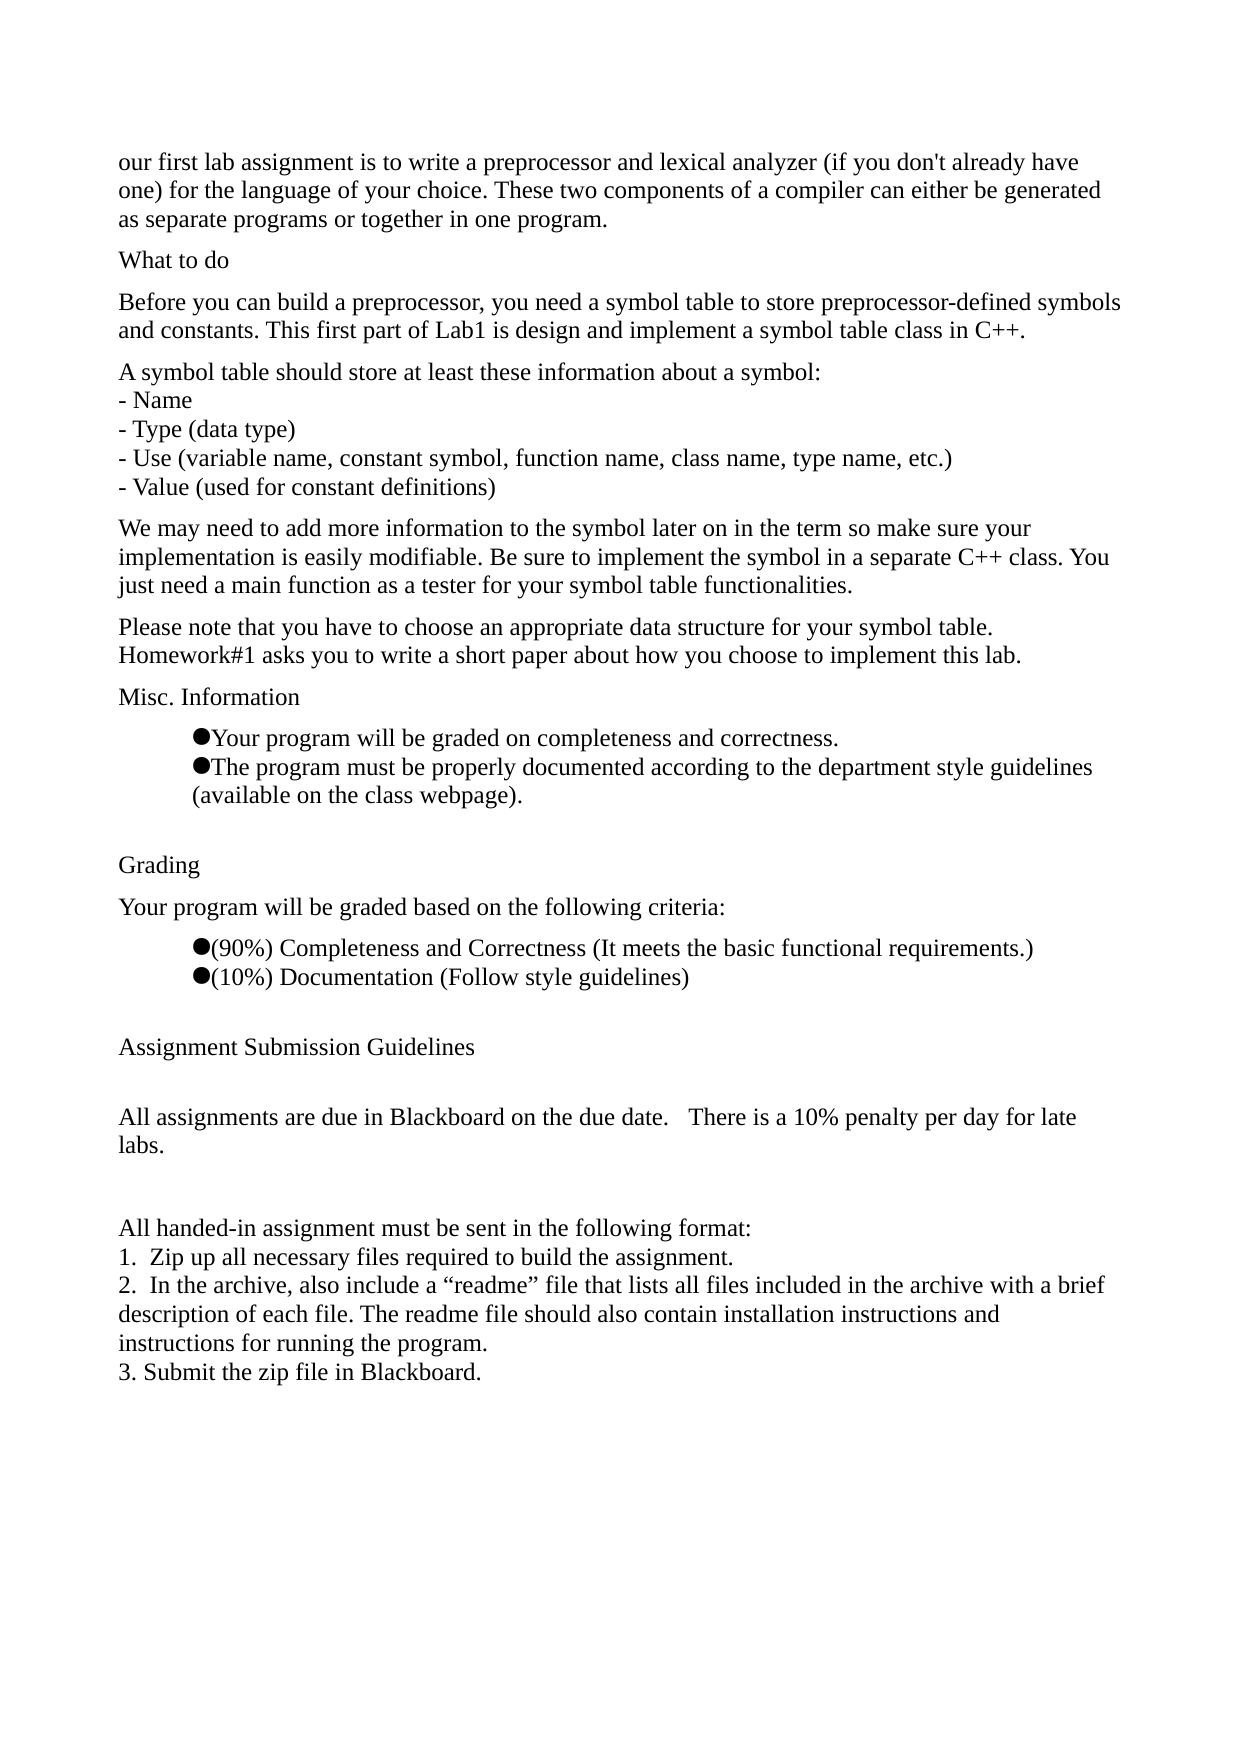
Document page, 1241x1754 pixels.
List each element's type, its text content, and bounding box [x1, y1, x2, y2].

list The program must be properly documented according to the department style guidelines (available on the class webpage). [118, 752, 1122, 809]
text All handed-in assignment must be sent in the following format: 1. Zip up all necessary files required to build the assignment. 2. In the archive, also include a “readme” file that lists all files included in the archive with a brief description of each file. The readme file should also contain installation instructions and instructions for running the program. 3. Submit the zip file in Blackboard. [118, 1213, 1122, 1386]
text Please note that you have to choose an appropriate data structure for your symbol table. Homework#1 asks you to write a short paper about how you choose to implement this lab. [118, 612, 1122, 669]
list Your program will be graded on completeness and correctness. [118, 723, 1122, 752]
list (90%) Completeness and Correctness (It meets the basic functional requirements.) [118, 933, 1122, 962]
text What to do [118, 246, 1122, 274]
text Misc. Information [118, 682, 1122, 711]
list (10%) Documentation (Follow style guidelines) [118, 962, 1122, 991]
text Before you can build a preprocessor, you need a symbol table to store preprocessor-defined symbols and constants. This first part of Lab1 is design and implement a symbol table class in C++. [118, 287, 1122, 344]
text Grading [118, 851, 1122, 879]
text We may need to add more information to the symbol later on in the term so make sure your implementation is easily modifiable. Be sure to implement the symbol in a separate C++ class. You just need a main function as a tester for your symbol table functionalities. [118, 513, 1122, 599]
text our first lab assignment is to write a preprocessor and lexical analyzer (if you don't already have one) for the language of your choice. These two components of a compiler can either be generated as separate programs or together in one program. [118, 147, 1122, 233]
text All assignments are due in Blackboard on the due date. There is a 10% penalty per day for late labs. [118, 1073, 1122, 1159]
text A symbol table should store at least these information about a symbol: - Name - Type (data type) - Use (variable name, constant symbol, function name, class name, type name, etc.) - Value (used for constant definitions) [118, 357, 1122, 501]
text Your program will be graded based on the following criteria: [118, 892, 1122, 921]
text Assignment Submission Guidelines [118, 1032, 1122, 1061]
